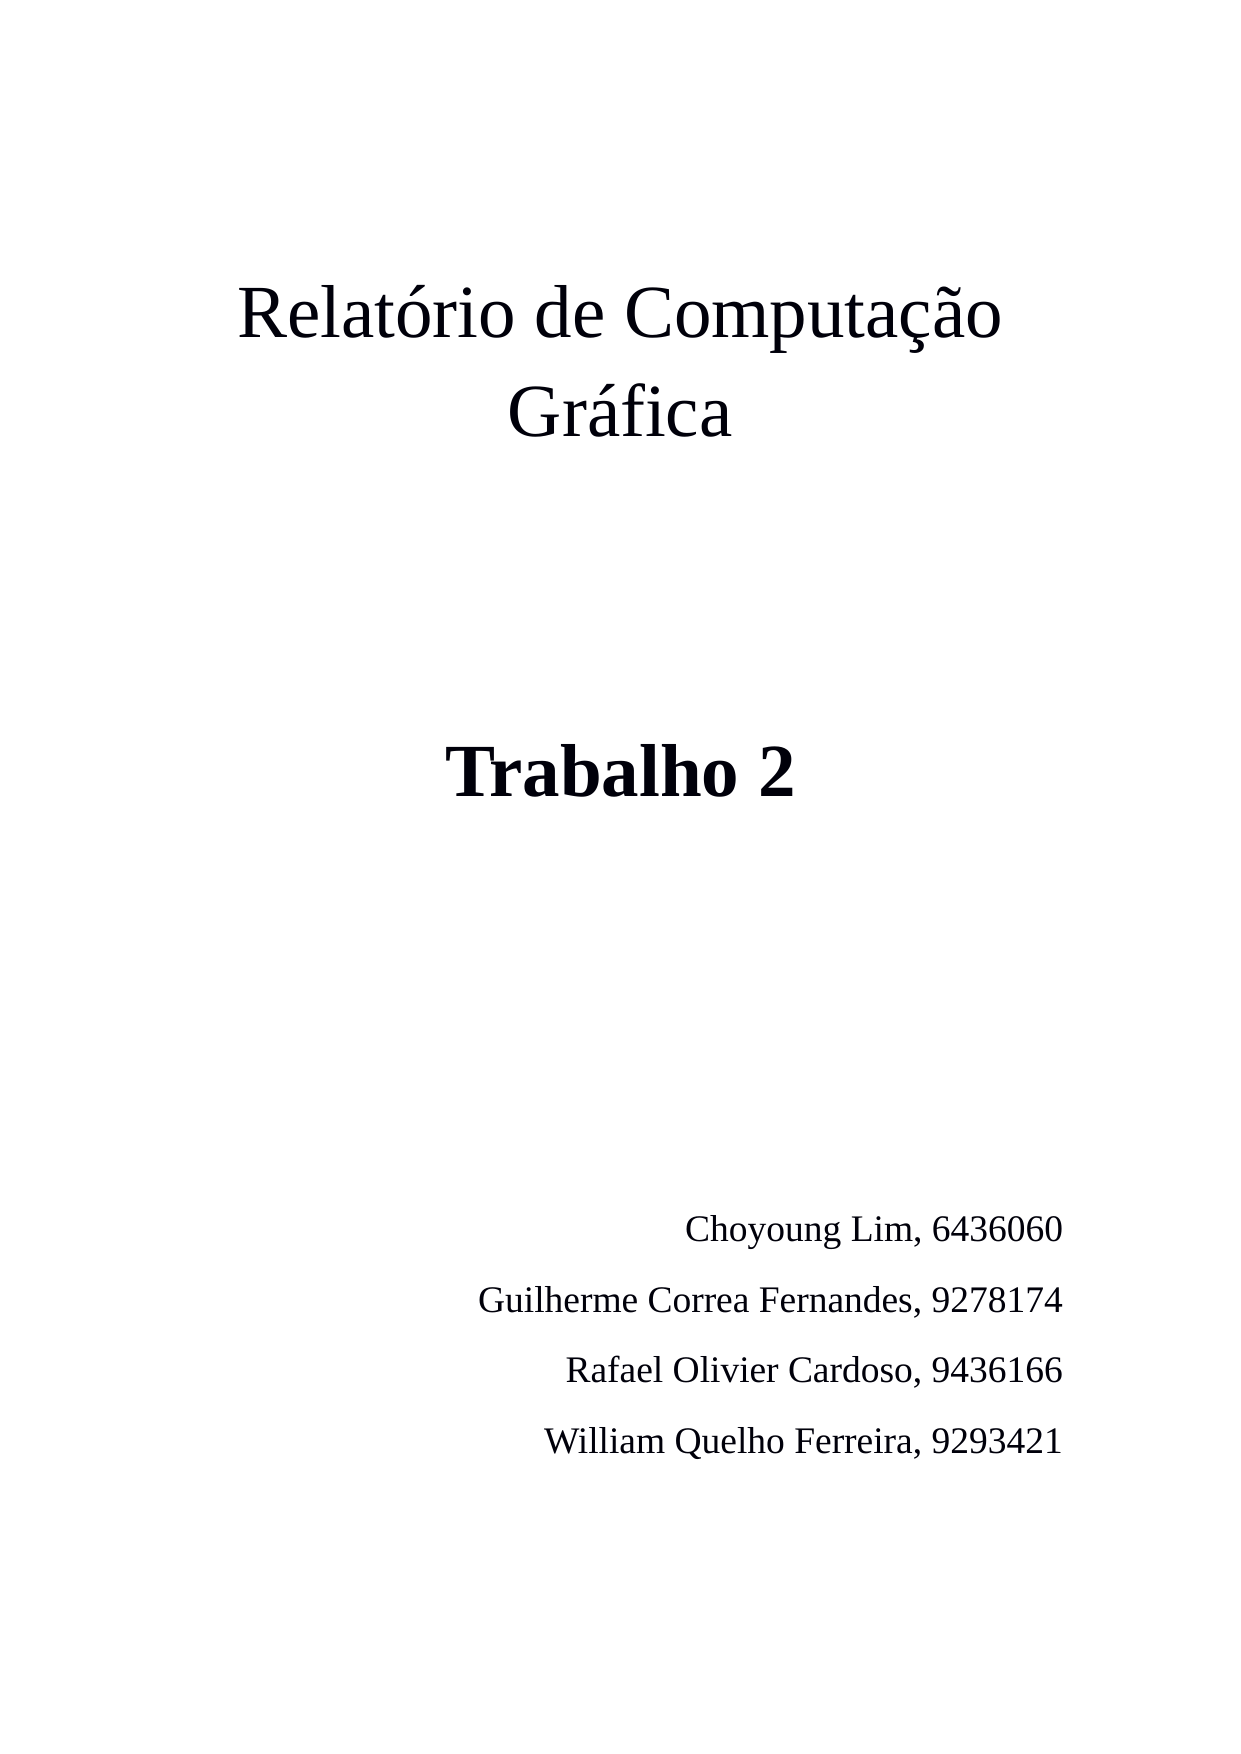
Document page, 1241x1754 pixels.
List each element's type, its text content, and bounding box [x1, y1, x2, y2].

text Rafael Olivier Cardoso, 9436166 [177, 1348, 1063, 1391]
text Choyoung Lim, 6436060 [177, 1207, 1063, 1250]
text Relatório de Computação Gráfica [177, 268, 1063, 453]
text William Quelho Ferreira, 9293421 [177, 1418, 1063, 1461]
text Trabalho 2 [177, 727, 1063, 813]
text Guilherme Correa Fernandes, 9278174 [177, 1277, 1063, 1320]
